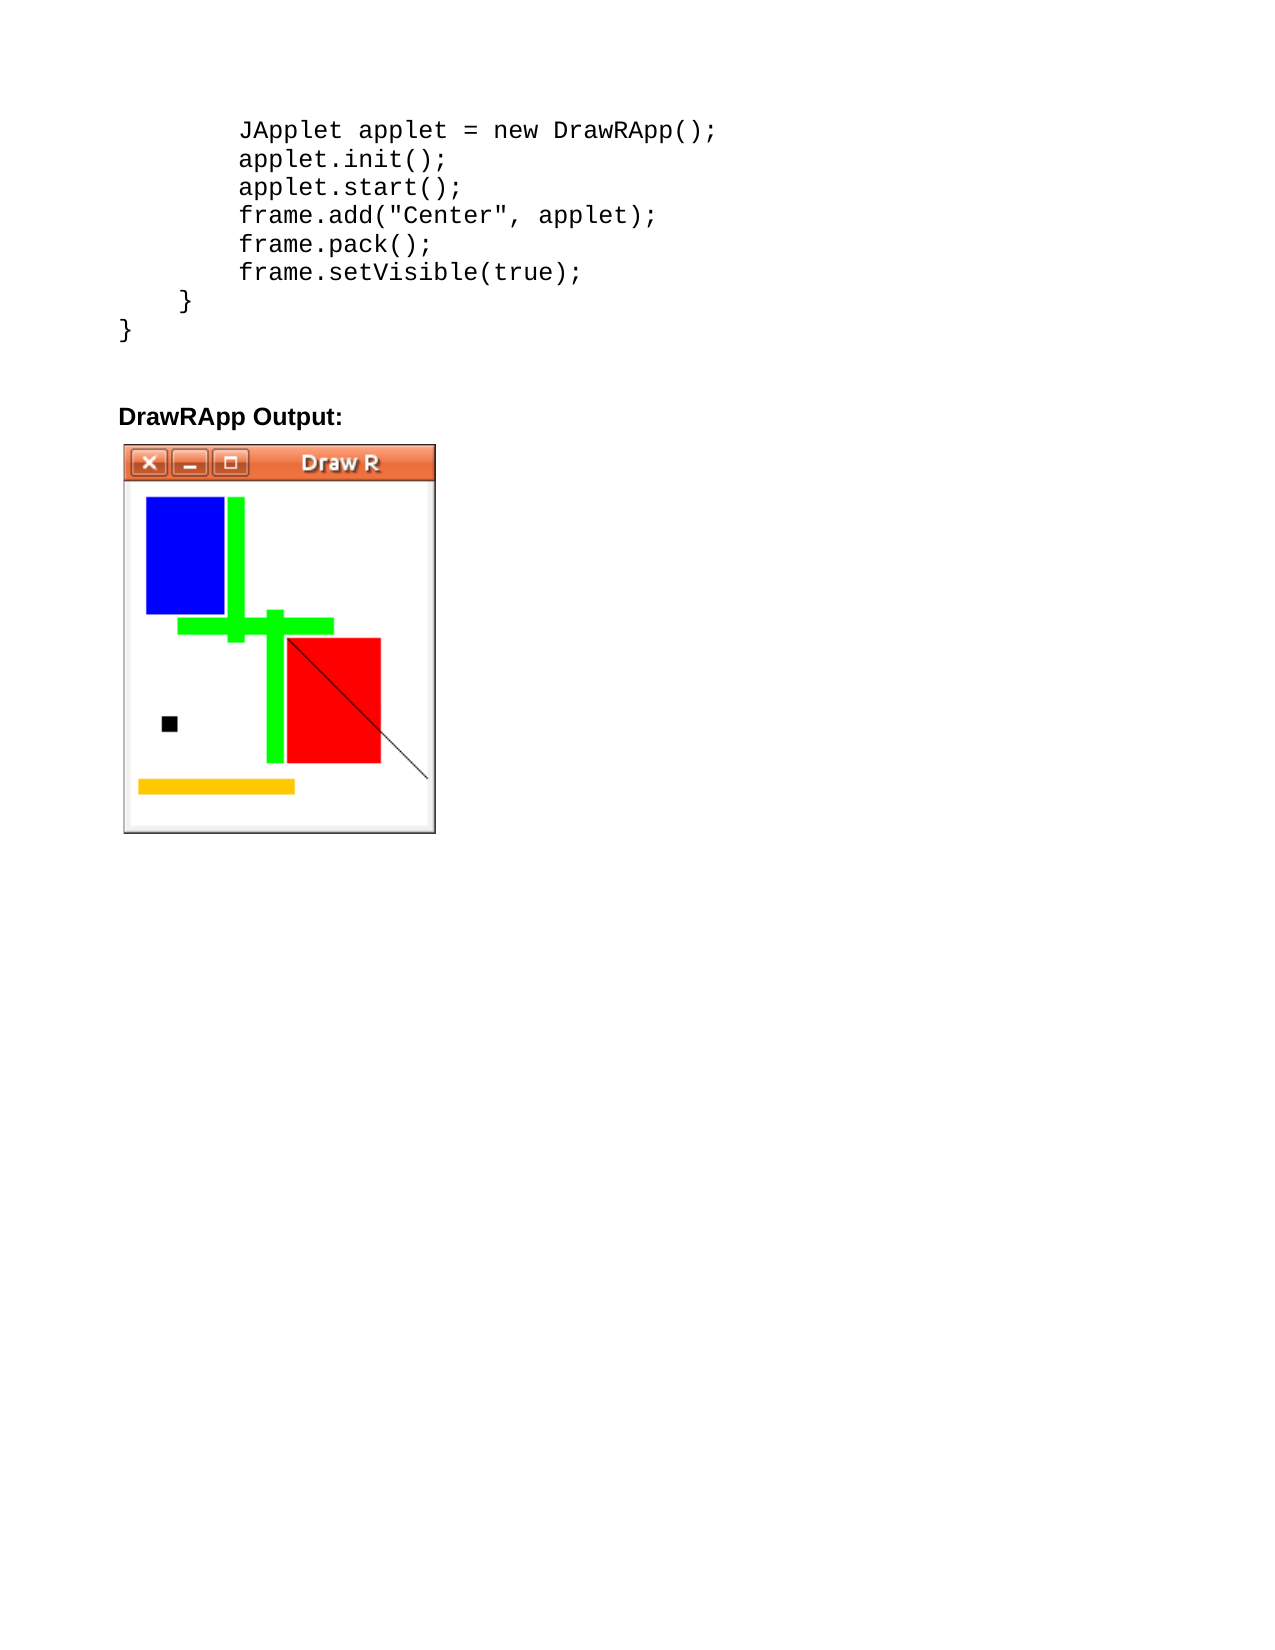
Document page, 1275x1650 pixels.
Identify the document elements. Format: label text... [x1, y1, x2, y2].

text JApplet applet = new DrawRApp(); [118, 118, 1157, 146]
picture [123, 444, 436, 834]
text applet.start(); [118, 175, 1157, 203]
text DrawRApp Output: [118, 401, 1157, 430]
text } [118, 316, 1157, 345]
text applet.init(); [118, 146, 1157, 175]
text frame.pack(); [118, 231, 1157, 260]
text } [118, 288, 1157, 316]
text frame.add("Center", applet); [118, 203, 1157, 231]
text frame.setVisible(true); [118, 260, 1157, 288]
